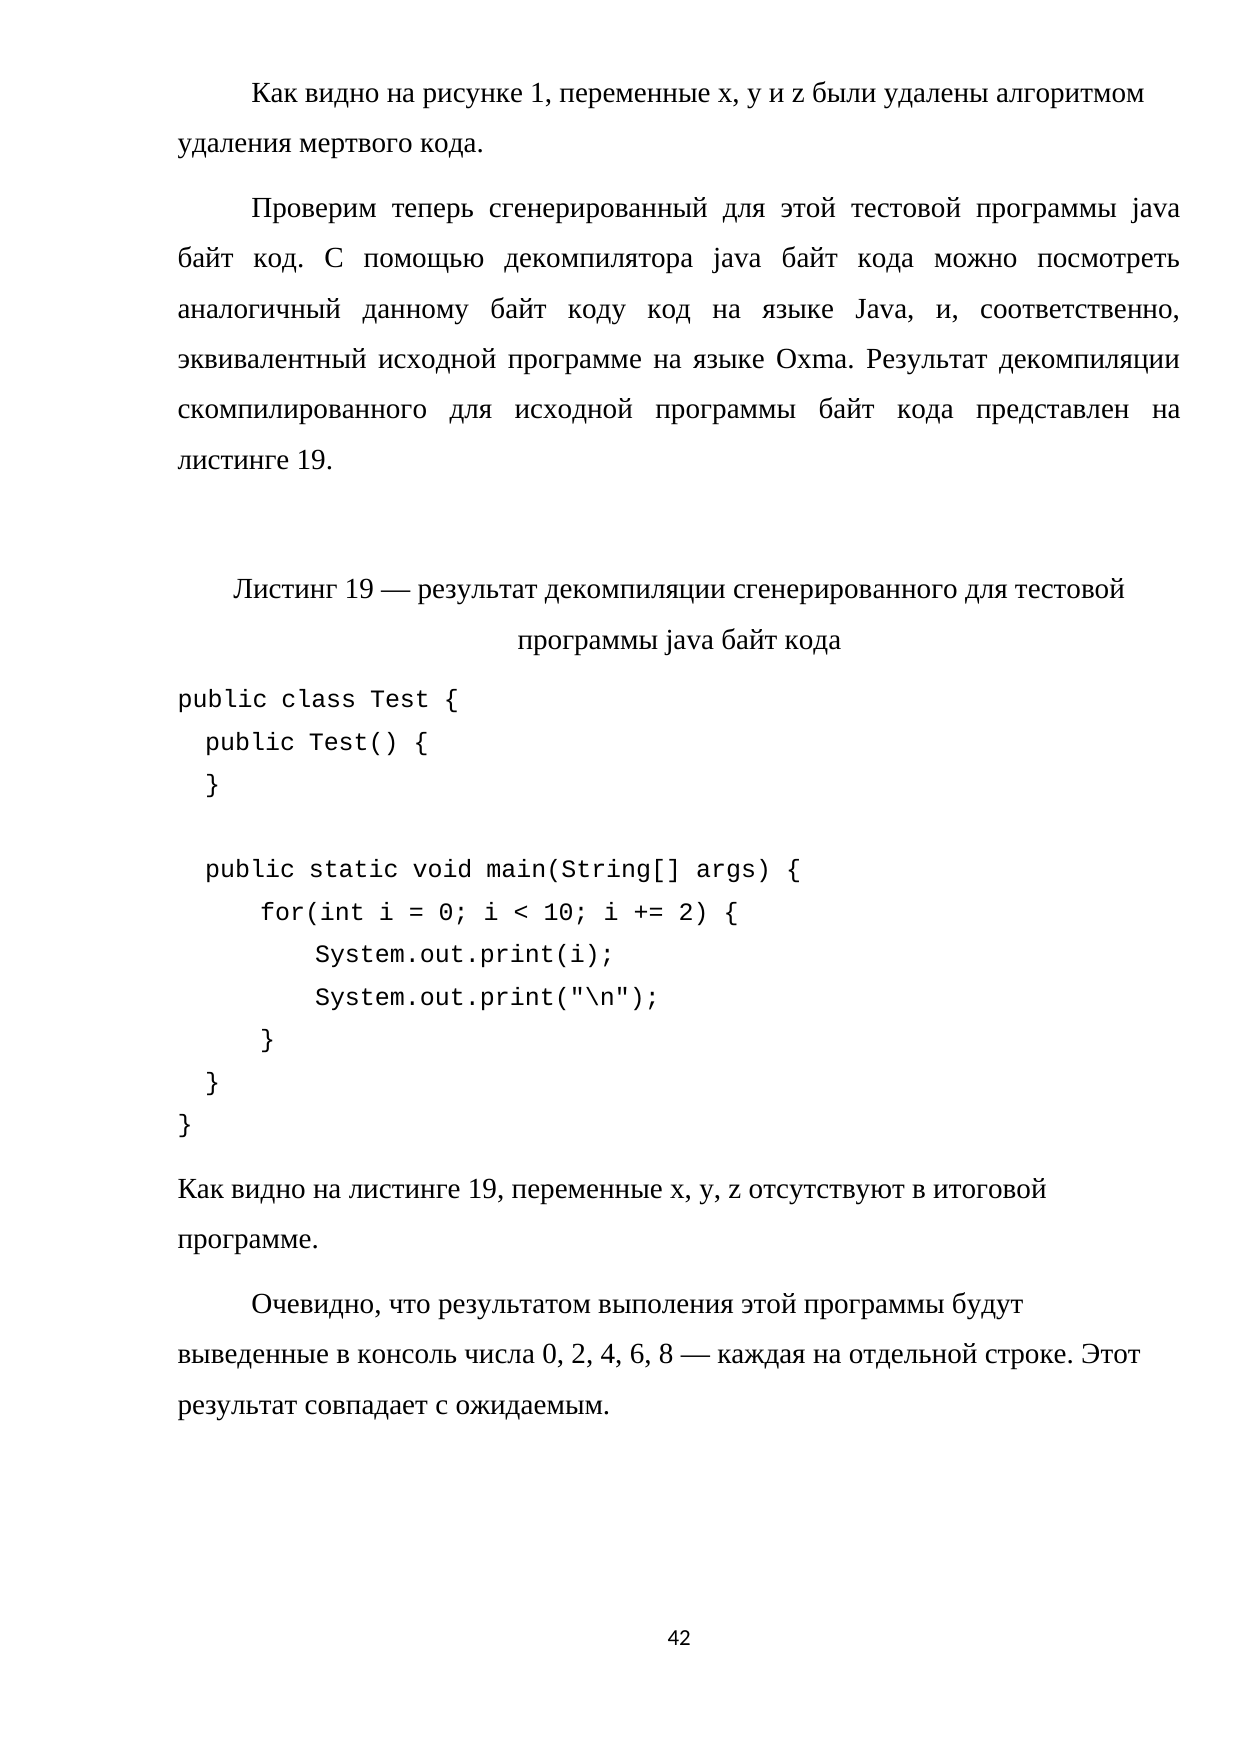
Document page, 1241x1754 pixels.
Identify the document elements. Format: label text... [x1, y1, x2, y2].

text public class Test { public Test() { } public static void main(String[] args) { for(int i = 0; i < 10; i += 2) { System.out.print(i); System.out.print("\n"); } } } [177, 687, 1181, 1140]
text Очевидно, что результатом выполения этой программы будут выведенные в консоль числа 0, 2, 4, 6, 8 — каждая на отдельной строке. Этот результат совпадает с ожидаемым. [177, 1286, 1181, 1420]
text Листинг 19 — результат декомпиляции сгенерированного для тестовой программы java байт кода [177, 572, 1181, 655]
text Как видно на листинге 19, переменные x, y, z отсутствуют в итоговой программе. [177, 1171, 1181, 1255]
text Как видно на рисунке 1, переменные x, y и z были удалены алгоритмом удаления мертвого кода. [177, 75, 1181, 159]
text Проверим теперь сгенерированный для этой тестовой программы java байт код. С помощью декомпилятора java байт кода можно посмотреть аналогичный данному байт коду код на языке Java, и, соответственно, эквивалентный исходной программе на языке Oxma. Результат декомпиляции скомпилированного для исходной программы байт кода представлен на листинге 19. [177, 190, 1181, 475]
